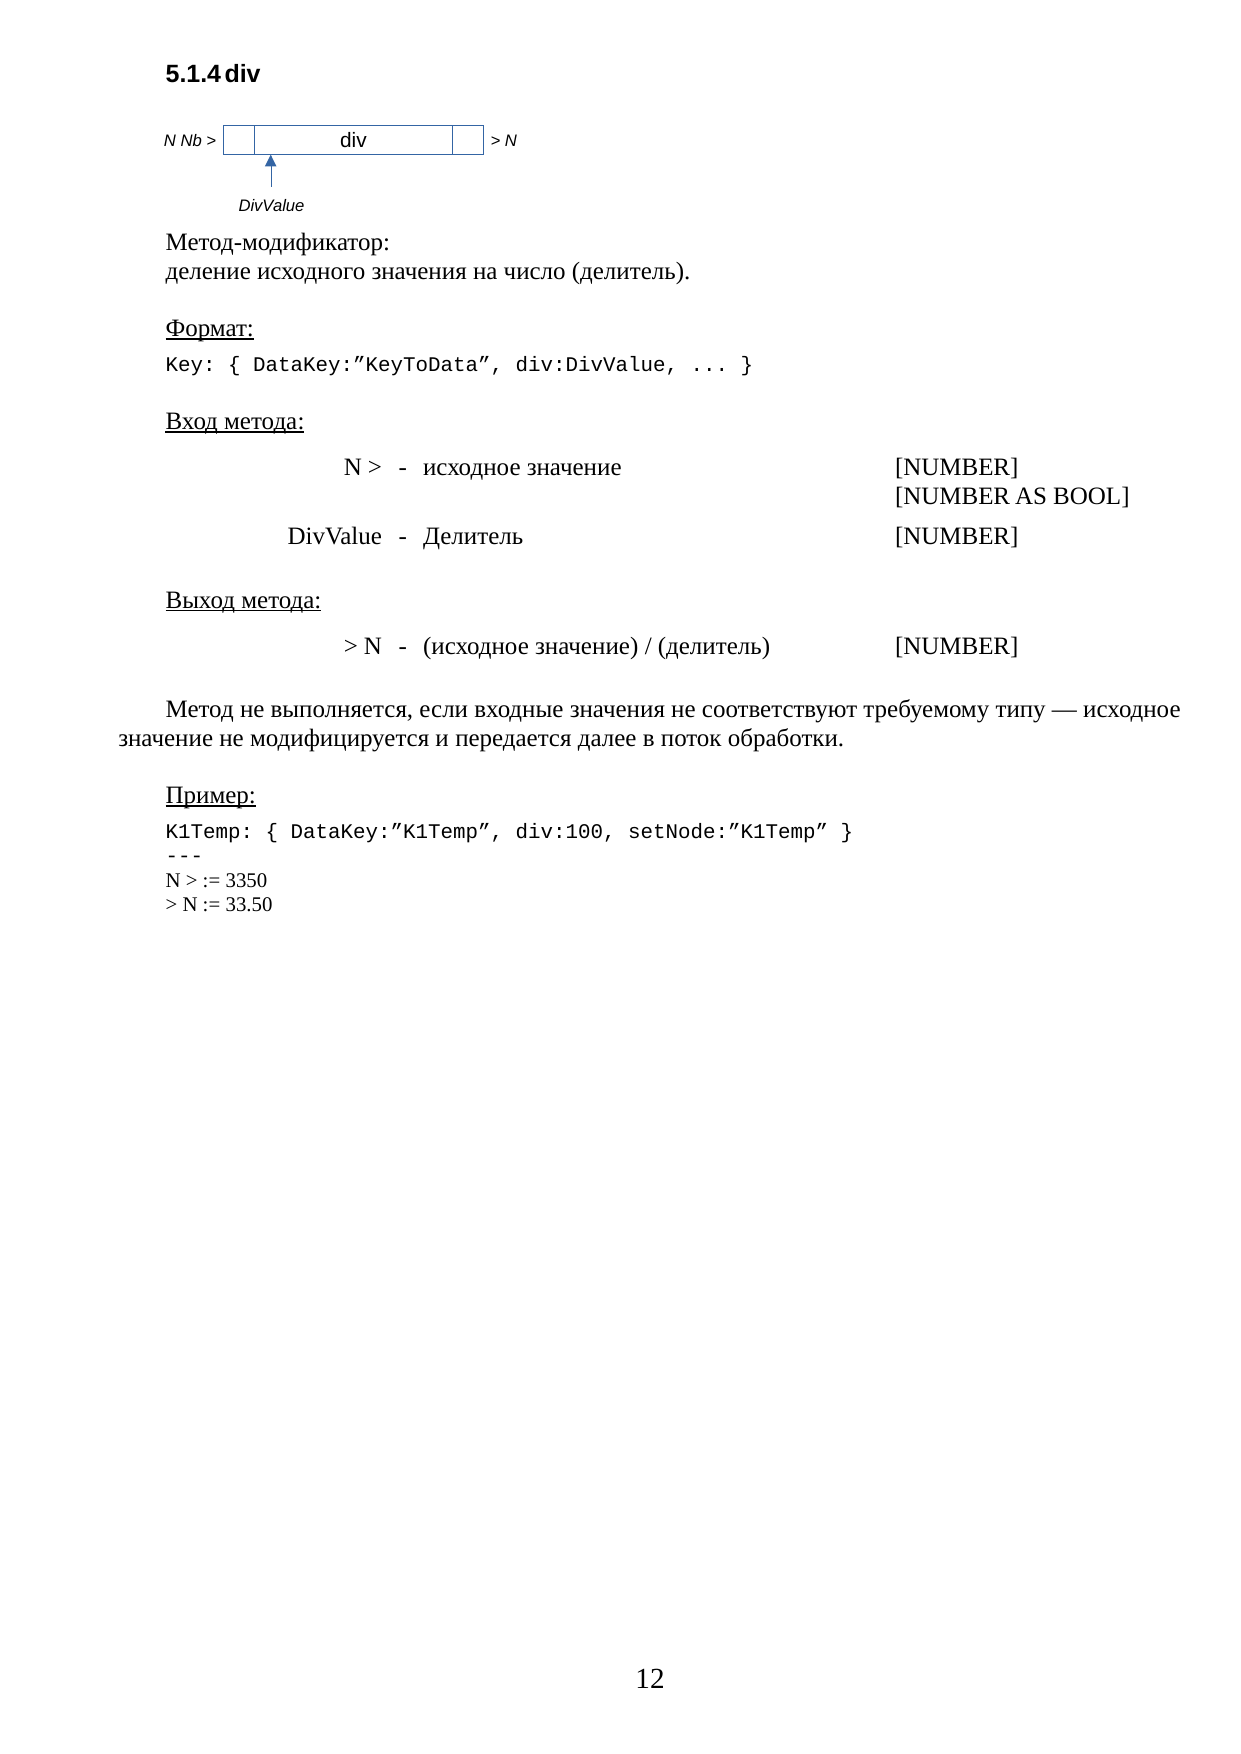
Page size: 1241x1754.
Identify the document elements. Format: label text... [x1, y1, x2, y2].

table_header > N [169, 625, 387, 665]
table_cell Делитель [417, 516, 889, 556]
text > N := 33.50 [118, 892, 1181, 916]
text --- [118, 844, 1181, 868]
table_cell DivValue [169, 516, 387, 556]
table_header - [388, 625, 417, 665]
text деление исходного значения на число (делитель). [118, 256, 1181, 284]
table_header [NUMBER] [889, 625, 1181, 665]
text K1Temp: { DataKey:”K1Temp”, div:100, setNode:”K1Temp” } [118, 821, 1181, 844]
text N > := 3350 [118, 868, 1181, 892]
table_cell - [388, 516, 417, 556]
text Метод не выполняется, если входные значения не соответствуют требуемому типу — исходное значение не модифицируется и передается далее в поток обработки. [118, 694, 1181, 752]
table_header N > [169, 447, 387, 516]
text Метод-модификатор: [118, 227, 1181, 256]
text Вход метода: [118, 406, 1181, 435]
table_header - [388, 447, 417, 516]
text Key: { DataKey:”KeyToData”, div:DivValue, ... } [118, 354, 1181, 377]
table_header исходное значение [417, 447, 889, 516]
table_cell [NUMBER] [889, 516, 1181, 556]
table_header [NUMBER] [NUMBER AS BOOL] [889, 447, 1181, 516]
table_header (исходное значение) / (делитель) [417, 625, 889, 665]
text Выход метода: [118, 585, 1181, 613]
subtitle div [118, 59, 1181, 88]
text Пример: [118, 780, 1181, 809]
text Формат: [118, 313, 1181, 342]
